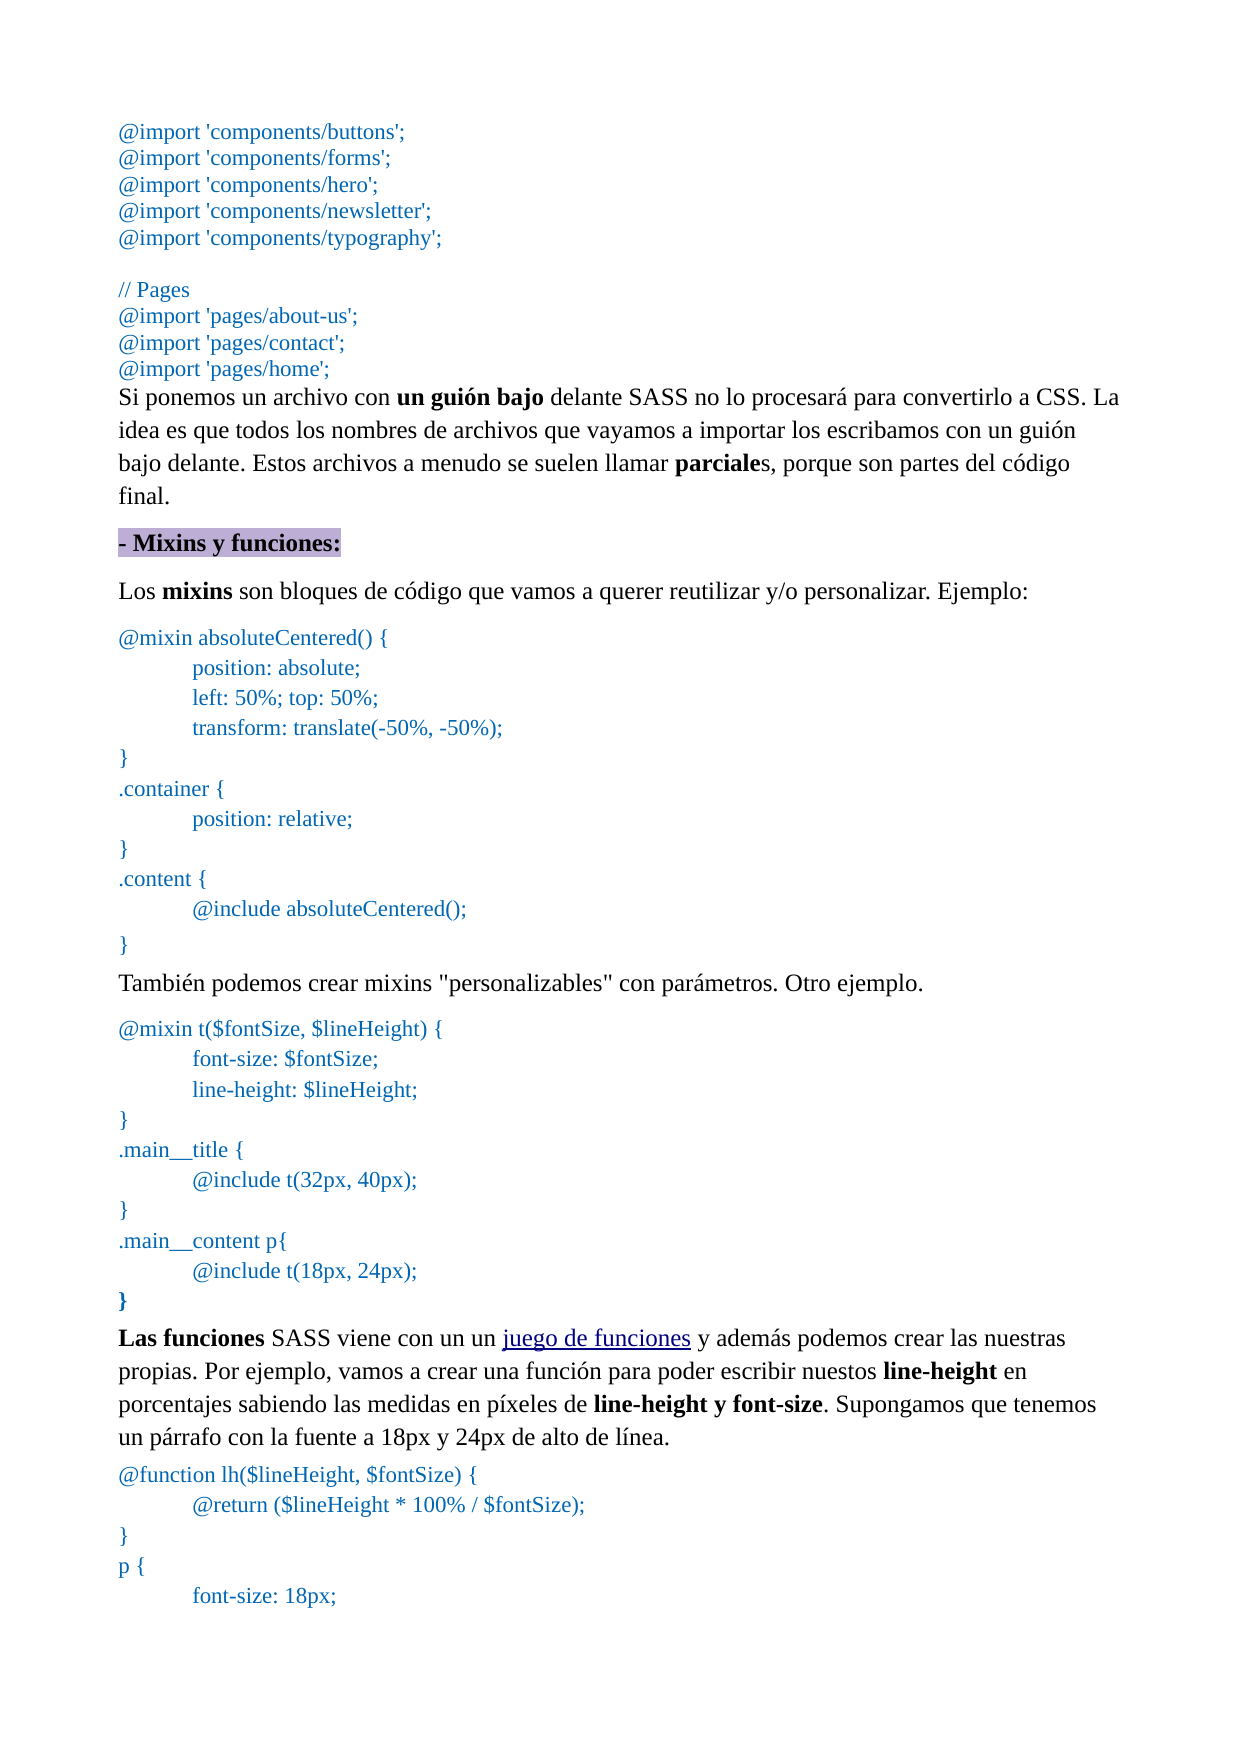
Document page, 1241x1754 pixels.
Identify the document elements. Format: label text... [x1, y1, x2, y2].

text @import 'components/typography'; [118, 223, 1122, 250]
text } [118, 835, 1122, 861]
text @include absoluteCentered(); [118, 895, 1122, 922]
text @function lh($lineHeight, $fontSize) { [118, 1461, 1122, 1488]
text @return ($lineHeight * 100% / $fontSize); [118, 1492, 1122, 1518]
text @mixin t($fontSize, $lineHeight) { [118, 1015, 1122, 1042]
text } [118, 1106, 1122, 1132]
text @import 'components/buttons'; [118, 118, 1122, 144]
text @import 'pages/contact'; [118, 329, 1122, 355]
text ​ [118, 250, 1122, 276]
text p { [118, 1552, 1122, 1578]
text position: absolute; [118, 654, 1122, 680]
text @import 'pages/home'; [118, 355, 1122, 382]
text } [118, 932, 1122, 958]
text @import 'pages/about-us'; [118, 303, 1122, 329]
text } [118, 1287, 1122, 1313]
text Las funciones SASS viene con un un juego de funciones y además podemos crear las nuestras propias. Por ejemplo, vamos a crear una función para poder escribir nuestos line-height en porcentajes sabiendo las medidas en píxeles de line-height y font-size. Supongamos que tenemos un párrafo con la fuente a 18px y 24px de alto de línea. [118, 1323, 1122, 1451]
text .main__title { [118, 1136, 1122, 1162]
text font-size: 18px; [118, 1582, 1122, 1608]
text @import 'components/newsletter'; [118, 197, 1122, 223]
text .container { [118, 774, 1122, 801]
text @include t(32px, 40px); [118, 1166, 1122, 1193]
text // Pages [118, 276, 1122, 303]
text } [118, 1197, 1122, 1223]
text Si ponemos un archivo con un guión bajo delante SASS no lo procesará para convertirlo a CSS. La idea es que todos los nombres de archivos que vayamos a importar los escribamos con un guión bajo delante. Estos archivos a menudo se suelen llamar parciales, porque son partes del código final. [118, 382, 1122, 509]
text transform: translate(-50%, -50%); [118, 714, 1122, 741]
text line-height: $lineHeight; [118, 1076, 1122, 1102]
text } [118, 744, 1122, 771]
text .content { [118, 865, 1122, 892]
text @include t(18px, 24px); [118, 1257, 1122, 1283]
text Los mixins son bloques de código que vamos a querer reutilizar y/o personalizar. Ejemplo: [118, 576, 1122, 605]
text font-size: $fontSize; [118, 1046, 1122, 1072]
text .main__content p{ [118, 1227, 1122, 1253]
text - Mixins y funciones: [118, 528, 1122, 557]
text @mixin absoluteCentered() { [118, 623, 1122, 650]
text @import 'components/hero'; [118, 171, 1122, 197]
text @import 'components/forms'; [118, 144, 1122, 171]
text left: 50%; top: 50%; [118, 684, 1122, 710]
text También podemos crear mixins "personalizables" con parámetros. Otro ejemplo. [118, 968, 1122, 996]
text position: relative; [118, 805, 1122, 831]
text } [118, 1522, 1122, 1548]
